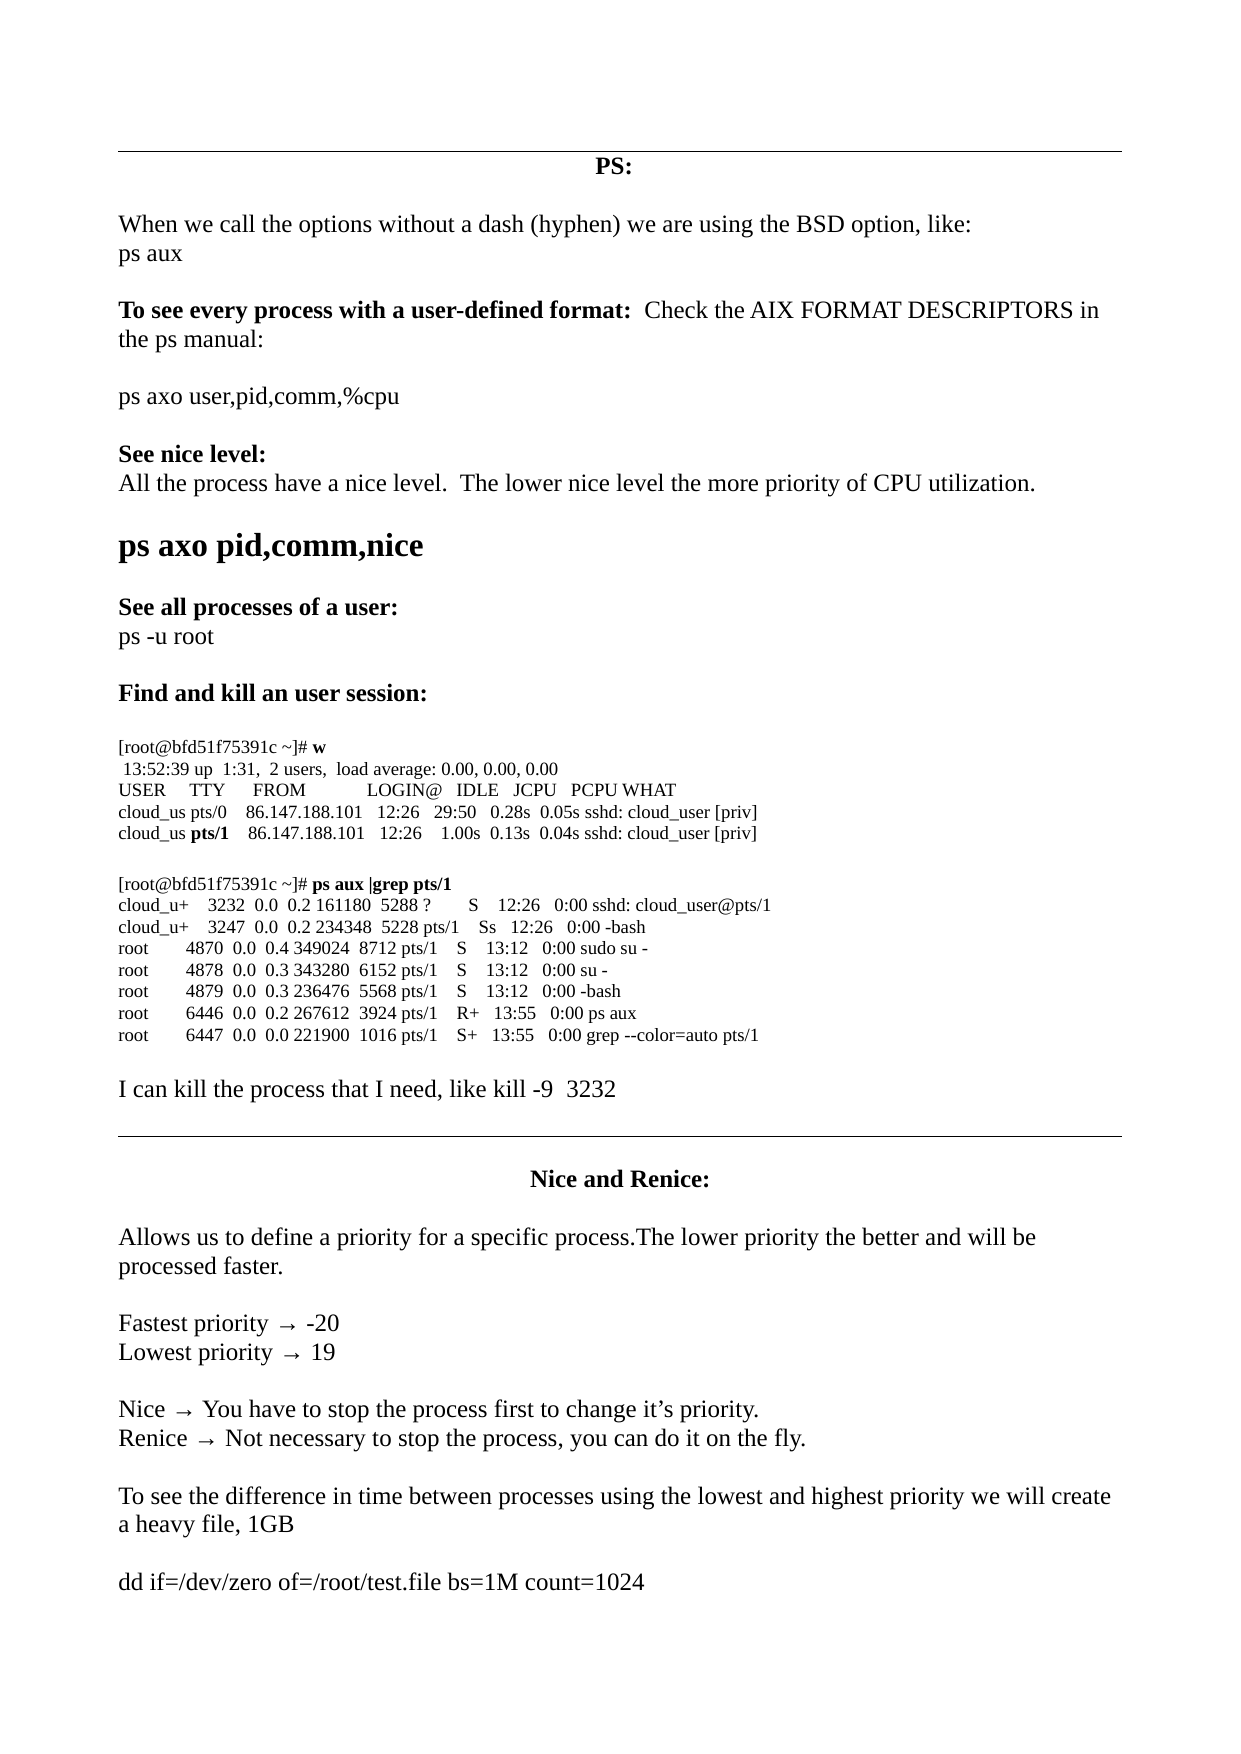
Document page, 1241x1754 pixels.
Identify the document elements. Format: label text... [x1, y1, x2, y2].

text I can kill the process that I need, like kill -9 3232 [118, 1074, 1122, 1102]
text Allows us to define a priority for a specific process.The lower priority the better and will be processed faster. [118, 1222, 1122, 1279]
text ps -u root [118, 621, 1122, 650]
text Lowest priority → 19 [118, 1337, 1122, 1366]
text [root@bfd51f75391c ~]# w [118, 736, 1122, 757]
text When we call the options without a dash (hyphen) we are using the BSD option, like: [118, 209, 1122, 238]
text USER TTY FROM LOGIN@ IDLE JCPU PCPU WHAT [118, 779, 1122, 801]
text cloud_u+ 3247 0.0 0.2 234348 5228 pts/1 Ss 12:26 0:00 -bash [118, 916, 1122, 937]
text root 6446 0.0 0.2 267612 3924 pts/1 R+ 13:55 0:00 ps aux [118, 1002, 1122, 1023]
text Find and kill an user session: [118, 678, 1122, 707]
text Renice → Not necessary to stop the process, you can do it on the fly. [118, 1423, 1122, 1452]
text root 4878 0.0 0.3 343280 6152 pts/1 S 13:12 0:00 su - [118, 959, 1122, 980]
text root 4879 0.0 0.3 236476 5568 pts/1 S 13:12 0:00 -bash [118, 980, 1122, 1002]
text cloud_us pts/1 86.147.188.101 12:26 1.00s 0.13s 0.04s sshd: cloud_user [priv] [118, 822, 1122, 844]
text Nice → You have to stop the process first to change it’s priority. [118, 1394, 1122, 1423]
text To see every process with a user-defined format: Check the AIX FORMAT DESCRIPTORS in the ps manual: [118, 295, 1122, 353]
text Nice and Renice: [118, 1164, 1122, 1193]
text All the process have a nice level. The lower nice level the more priority of CPU utilization. [118, 468, 1122, 496]
text To see the difference in time between processes using the lowest and highest priority we will create a heavy file, 1GB [118, 1481, 1122, 1538]
text See all processes of a user: [118, 592, 1122, 621]
text cloud_u+ 3232 0.0 0.2 161180 5288 ? S 12:26 0:00 sshd: cloud_user@pts/1 [118, 894, 1122, 916]
text root 4870 0.0 0.4 349024 8712 pts/1 S 13:12 0:00 sudo su - [118, 937, 1122, 959]
text ps axo user,pid,comm,%cpu [118, 381, 1122, 410]
text 13:52:39 up 1:31, 2 users, load average: 0.00, 0.00, 0.00 [118, 757, 1122, 779]
text ps axo pid,comm,nice [118, 525, 1122, 563]
text See nice level: [118, 439, 1122, 468]
text root 6447 0.0 0.0 221900 1016 pts/1 S+ 13:55 0:00 grep --color=auto pts/1 [118, 1023, 1122, 1045]
text [root@bfd51f75391c ~]# ps aux |grep pts/1 [118, 872, 1122, 894]
text cloud_us pts/0 86.147.188.101 12:26 29:50 0.28s 0.05s sshd: cloud_user [priv] [118, 801, 1122, 822]
text Fastest priority → -20 [118, 1308, 1122, 1337]
text PS: [118, 152, 1122, 180]
text dd if=/dev/zero of=/root/test.file bs=1M count=1024 [118, 1567, 1122, 1596]
text ps aux [118, 238, 1122, 266]
